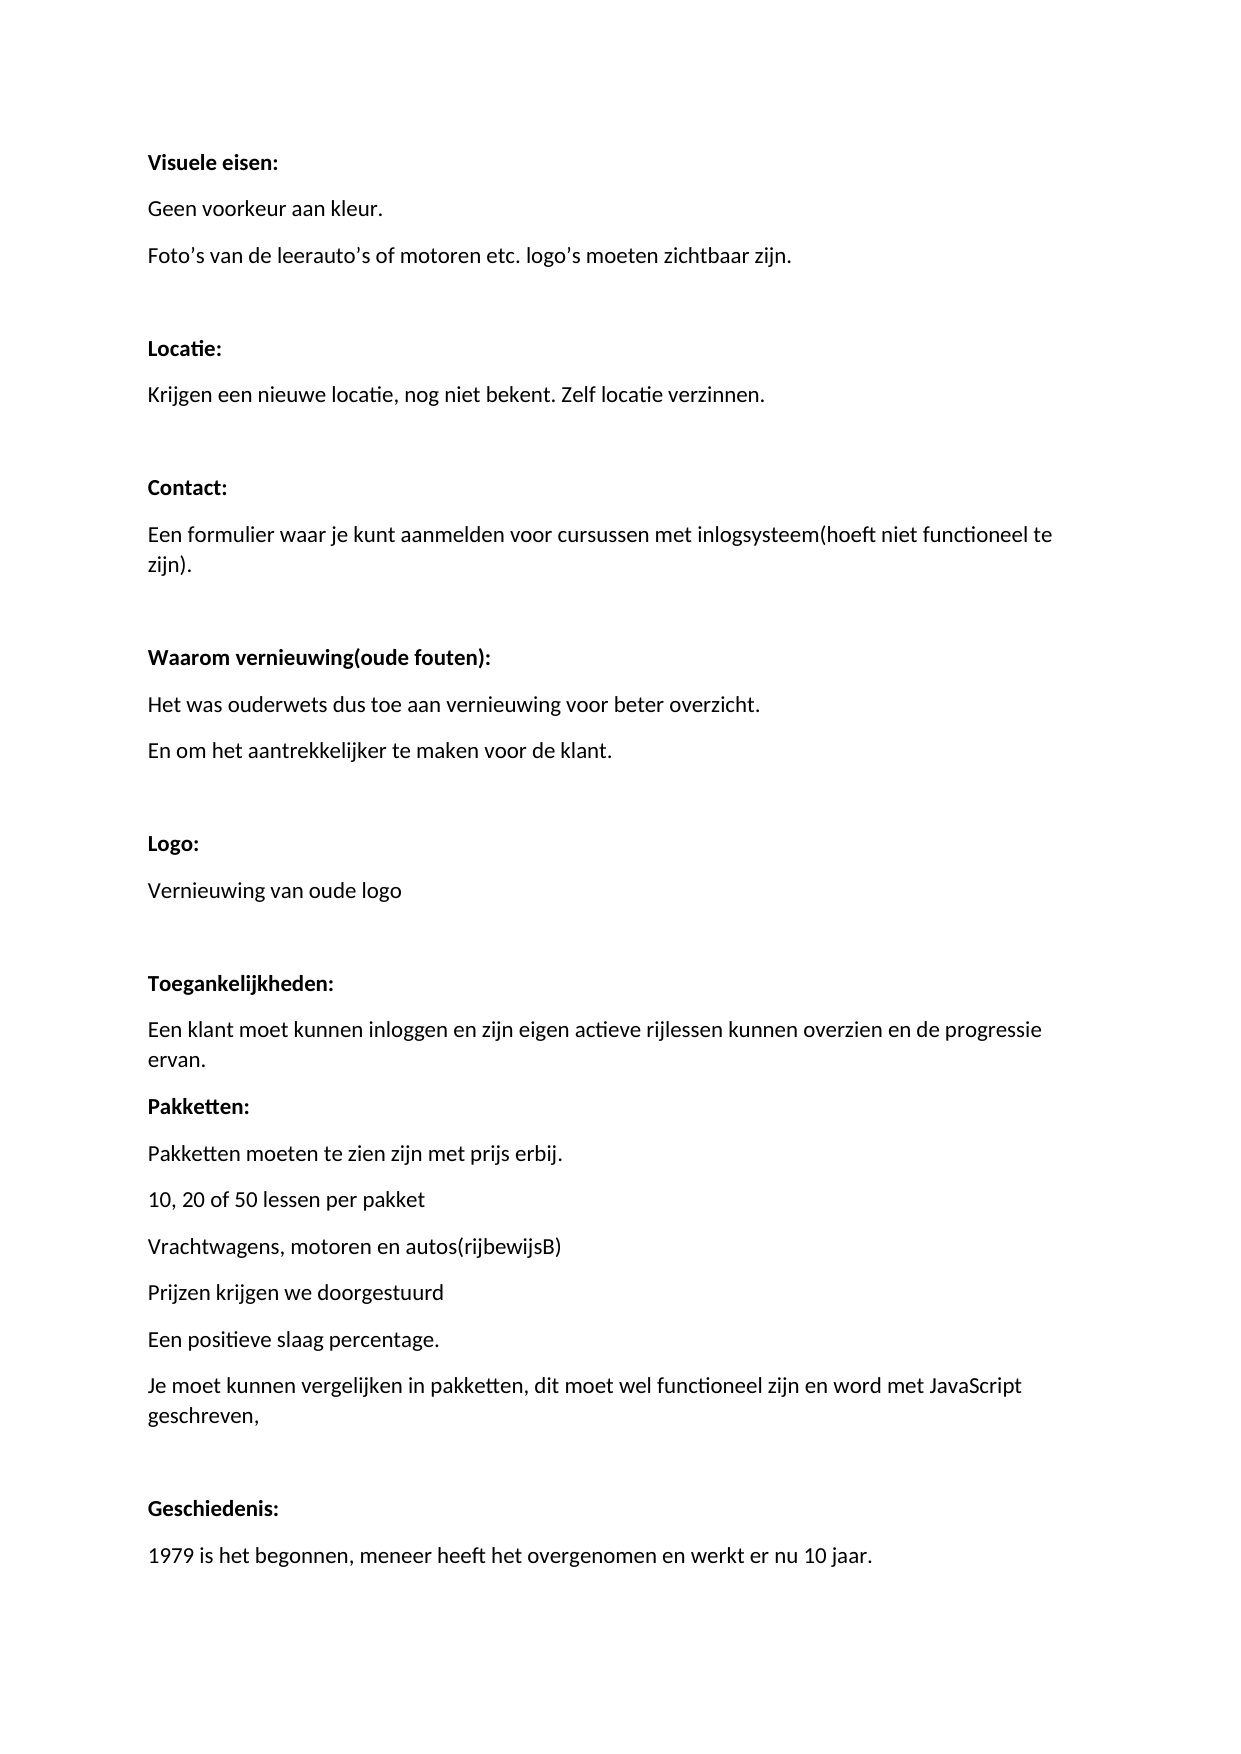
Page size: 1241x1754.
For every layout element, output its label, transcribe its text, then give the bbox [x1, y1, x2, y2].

text Vrachtwagens, motoren en autos(rijbewijsB) [148, 1232, 1093, 1260]
text 10, 20 of 50 lessen per pakket [148, 1185, 1093, 1213]
text Foto’s van de leerauto’s of motoren etc. logo’s moeten zichtbaar zijn. [148, 241, 1093, 269]
text Geen voorkeur aan kleur. [148, 194, 1093, 222]
text Pakketten: [148, 1092, 1093, 1120]
text Het was ouderwets dus toe aan vernieuwing voor beter overzicht. [148, 690, 1093, 718]
text Je moet kunnen vergelijken in pakketten, dit moet wel functioneel zijn en word met JavaScript geschreven, [148, 1371, 1093, 1429]
text En om het aantrekkelijker te maken voor de klant. [148, 736, 1093, 764]
text Prijzen krijgen we doorgestuurd [148, 1278, 1093, 1306]
text Locatie: [148, 334, 1093, 362]
text Een klant moet kunnen inloggen en zijn eigen actieve rijlessen kunnen overzien en de progressie ervan. [148, 1016, 1093, 1073]
text Een positieve slaag percentage. [148, 1325, 1093, 1353]
text Toegankelijkheden: [148, 969, 1093, 997]
text Vernieuwing van oude logo [148, 876, 1093, 904]
text Geschiedenis: [148, 1494, 1093, 1522]
text Logo: [148, 829, 1093, 857]
text 1979 is het begonnen, meneer heeft het overgenomen en werkt er nu 10 jaar. [148, 1541, 1093, 1569]
text Krijgen een nieuwe locatie, nog niet bekent. Zelf locatie verzinnen. [148, 380, 1093, 408]
text Een formulier waar je kunt aanmelden voor cursussen met inlogsysteem(hoeft niet functioneel te zijn). [148, 520, 1093, 578]
text Contact: [148, 473, 1093, 502]
text Visuele eisen: [148, 148, 1093, 176]
text Pakketten moeten te zien zijn met prijs erbij. [148, 1139, 1093, 1167]
text Waarom vernieuwing(oude fouten): [148, 643, 1093, 671]
